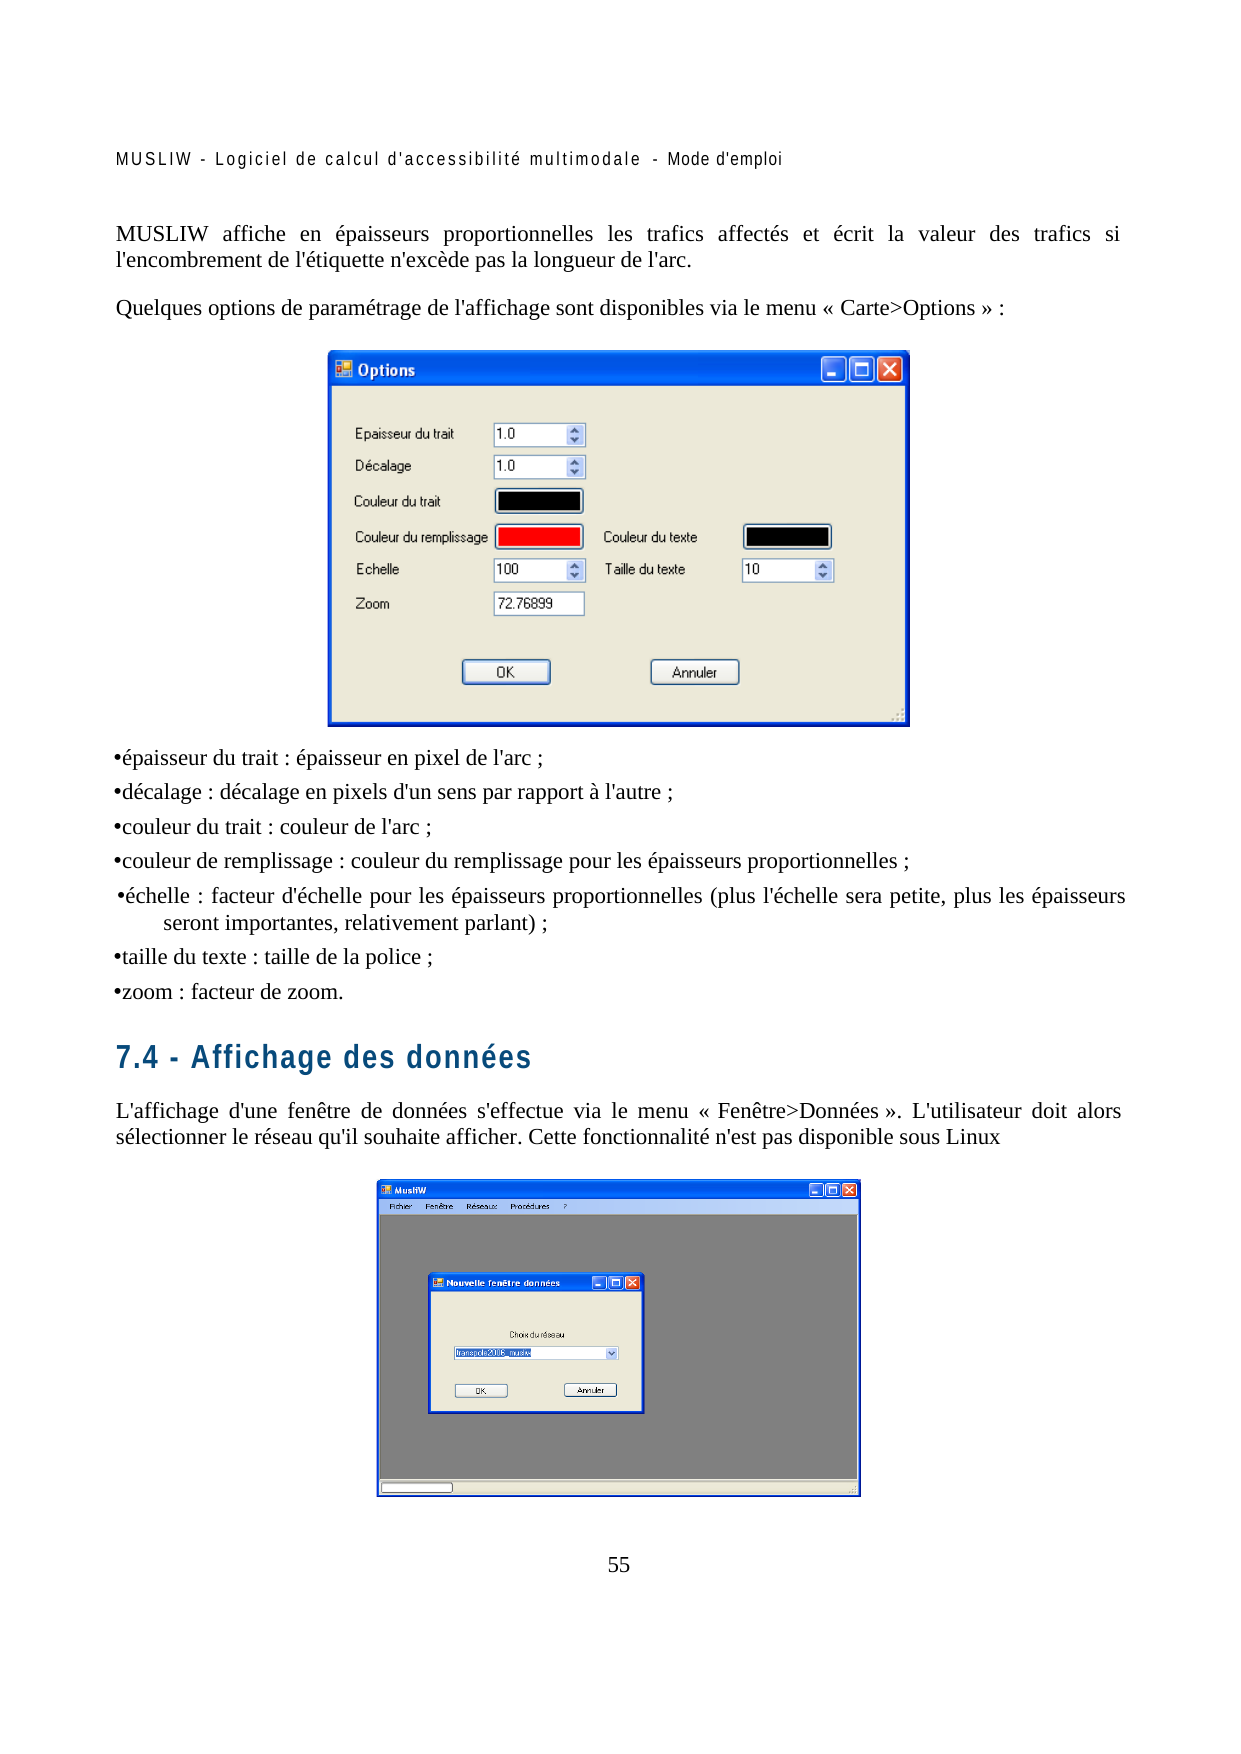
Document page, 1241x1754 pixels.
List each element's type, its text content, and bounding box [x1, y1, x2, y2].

list décalage : décalage en pixels d'un sens par rapport à l'autre ; [114, 778, 1127, 804]
text MUSLIW affiche en épaisseurs proportionnelles les trafics affectés et écrit la valeur des trafics si l'encombrement de l'étiquette n'excède pas la longueur de l'arc. [116, 220, 1122, 273]
list zoom : facteur de zoom. [114, 978, 1127, 1004]
list échelle : facteur d'échelle pour les épaisseurs proportionnelles (plus l'échelle sera petite, plus les épaisseurs seront importantes, relativement parlant) ; [117, 882, 1127, 935]
picture [327, 350, 910, 727]
list taille du texte : taille de la police ; [114, 943, 1127, 970]
list épaisseur du trait : épaisseur en pixel de l'arc ; [114, 743, 1127, 770]
list couleur du trait : couleur de l'arc ; [114, 813, 1127, 839]
picture [376, 1179, 861, 1497]
text Quelques options de paramétrage de l'affichage sont disponibles via le menu « Carte>Options » : [116, 294, 1122, 320]
text L'affichage d'une fenêtre de données s'effectue via le menu « Fenêtre>Données ». L'utilisateur doit alors sélectionner le réseau qu'il souhaite afficher. Cette fonctionnalité n'est pas disponible sous Linux [116, 1097, 1122, 1149]
subtitle Affichage des données [116, 1038, 1122, 1076]
list couleur de remplissage : couleur du remplissage pour les épaisseurs proportionnelles ; [114, 848, 1127, 874]
